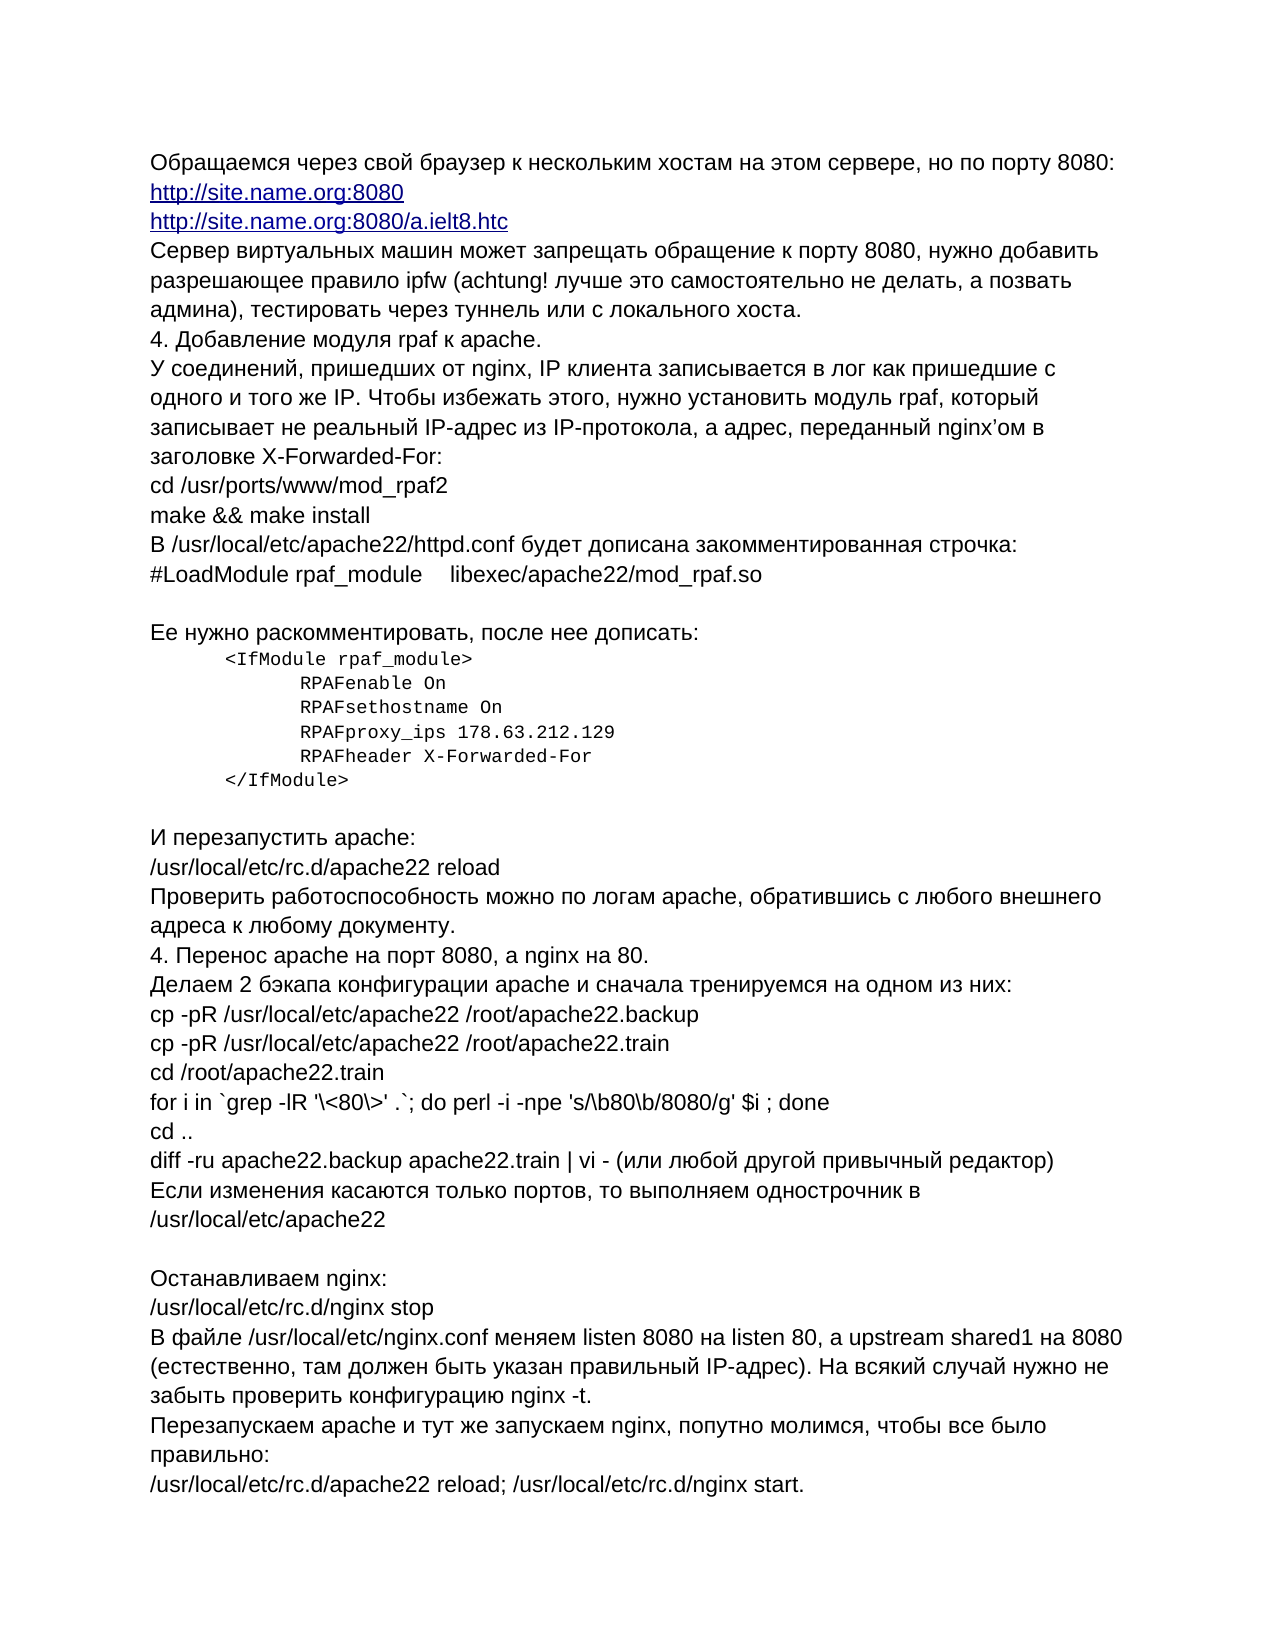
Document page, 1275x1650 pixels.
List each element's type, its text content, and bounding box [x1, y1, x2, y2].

text У соединений, пришедших от nginx, IP клиента записывается в лог как пришедшие с одного и того же IP. Чтобы избежать этого, нужно установить модуль rpaf, который записывает не реальный IP-адрес из IP-протокола, а адрес, переданный nginx’ом в заголовке X-Forwarded-For: [150, 356, 1125, 469]
text diff -ru apache22.backup apache22.train | vi - (или любой другой привычный редактор) [150, 1148, 1125, 1174]
text RPAFproxy_ips 178.63.212.129 [225, 722, 1125, 744]
text RPAFheader X-Forwarded-For [225, 747, 1125, 768]
text /usr/local/etc/rc.d/apache22 reload [150, 854, 1125, 880]
text В /usr/local/etc/apache22/httpd.conf будет дописана закомментированная строчка: [150, 532, 1125, 557]
text Если изменения касаются только портов, то выполняем однострочник в /usr/local/etc/apache22 [150, 1177, 1125, 1232]
text Обращаемся через свой браузер к нескольким хостам на этом сервере, но по порту 8080: [150, 150, 1125, 176]
text cd /usr/ports/www/mod_rpaf2 [150, 473, 1125, 499]
text RPAFenable On [225, 674, 1125, 695]
text 4. Добавление модуля rpaf к apache. [150, 326, 1125, 352]
text И перезапустить apache: [150, 825, 1125, 851]
text Проверить работоспособность можно по логам apache, обратившись с любого внешнего адреса к любому документу. [150, 884, 1125, 939]
text Ее нужно раскомментировать, после нее дописать: [150, 620, 1125, 646]
text </IfModule> [225, 771, 1125, 792]
text В файле /usr/local/etc/nginx.conf меняем listen 8080 на listen 80, а upstream shared1 на 8080 (естественно, там должен быть указан правильный IP-адрес). На всякий случай нужно не забыть проверить конфигурацию nginx -t. [150, 1324, 1125, 1409]
text #LoadModule rpaf_module libexec/apache22/mod_rpaf.so [150, 561, 1125, 587]
text RPAFsethostname On [225, 698, 1125, 719]
text Делаем 2 бэкапа конфигурации apache и сначала тренируемся на одном из них: [150, 972, 1125, 997]
text make && make install [150, 502, 1125, 528]
text 4. Перенос apache на порт 8080, а nginx на 80. [150, 942, 1125, 968]
text for i in `grep -lR '\<80\>' .`; do perl -i -npe 's/\b80\b/8080/g' $i ; done [150, 1089, 1125, 1115]
text cp -pR /usr/local/etc/apache22 /root/apache22.train [150, 1031, 1125, 1056]
text Останавливаем nginx: [150, 1266, 1125, 1291]
text cd /root/apache22.train [150, 1060, 1125, 1086]
text cd .. [150, 1119, 1125, 1144]
text Сервер виртуальных машин может запрещать обращение к порту 8080, нужно добавить разрешающее правило ipfw (achtung! лучше это самостоятельно не делать, а позвать админа), тестировать через туннель или с локального хоста. [150, 238, 1125, 322]
text /usr/local/etc/rc.d/apache22 reload; /usr/local/etc/rc.d/nginx start. [150, 1471, 1125, 1497]
text /usr/local/etc/rc.d/nginx stop [150, 1295, 1125, 1321]
text <IfModule rpaf_module> [225, 649, 1125, 671]
text Перезапускаем apache и тут же запускаем nginx, попутно молимся, чтобы все было правильно: [150, 1412, 1125, 1467]
text cp -pR /usr/local/etc/apache22 /root/apache22.backup [150, 1001, 1125, 1027]
text http://site.name.org:8080/a.ielt8.htc [150, 209, 1125, 234]
text http://site.name.org:8080 [150, 179, 1125, 205]
